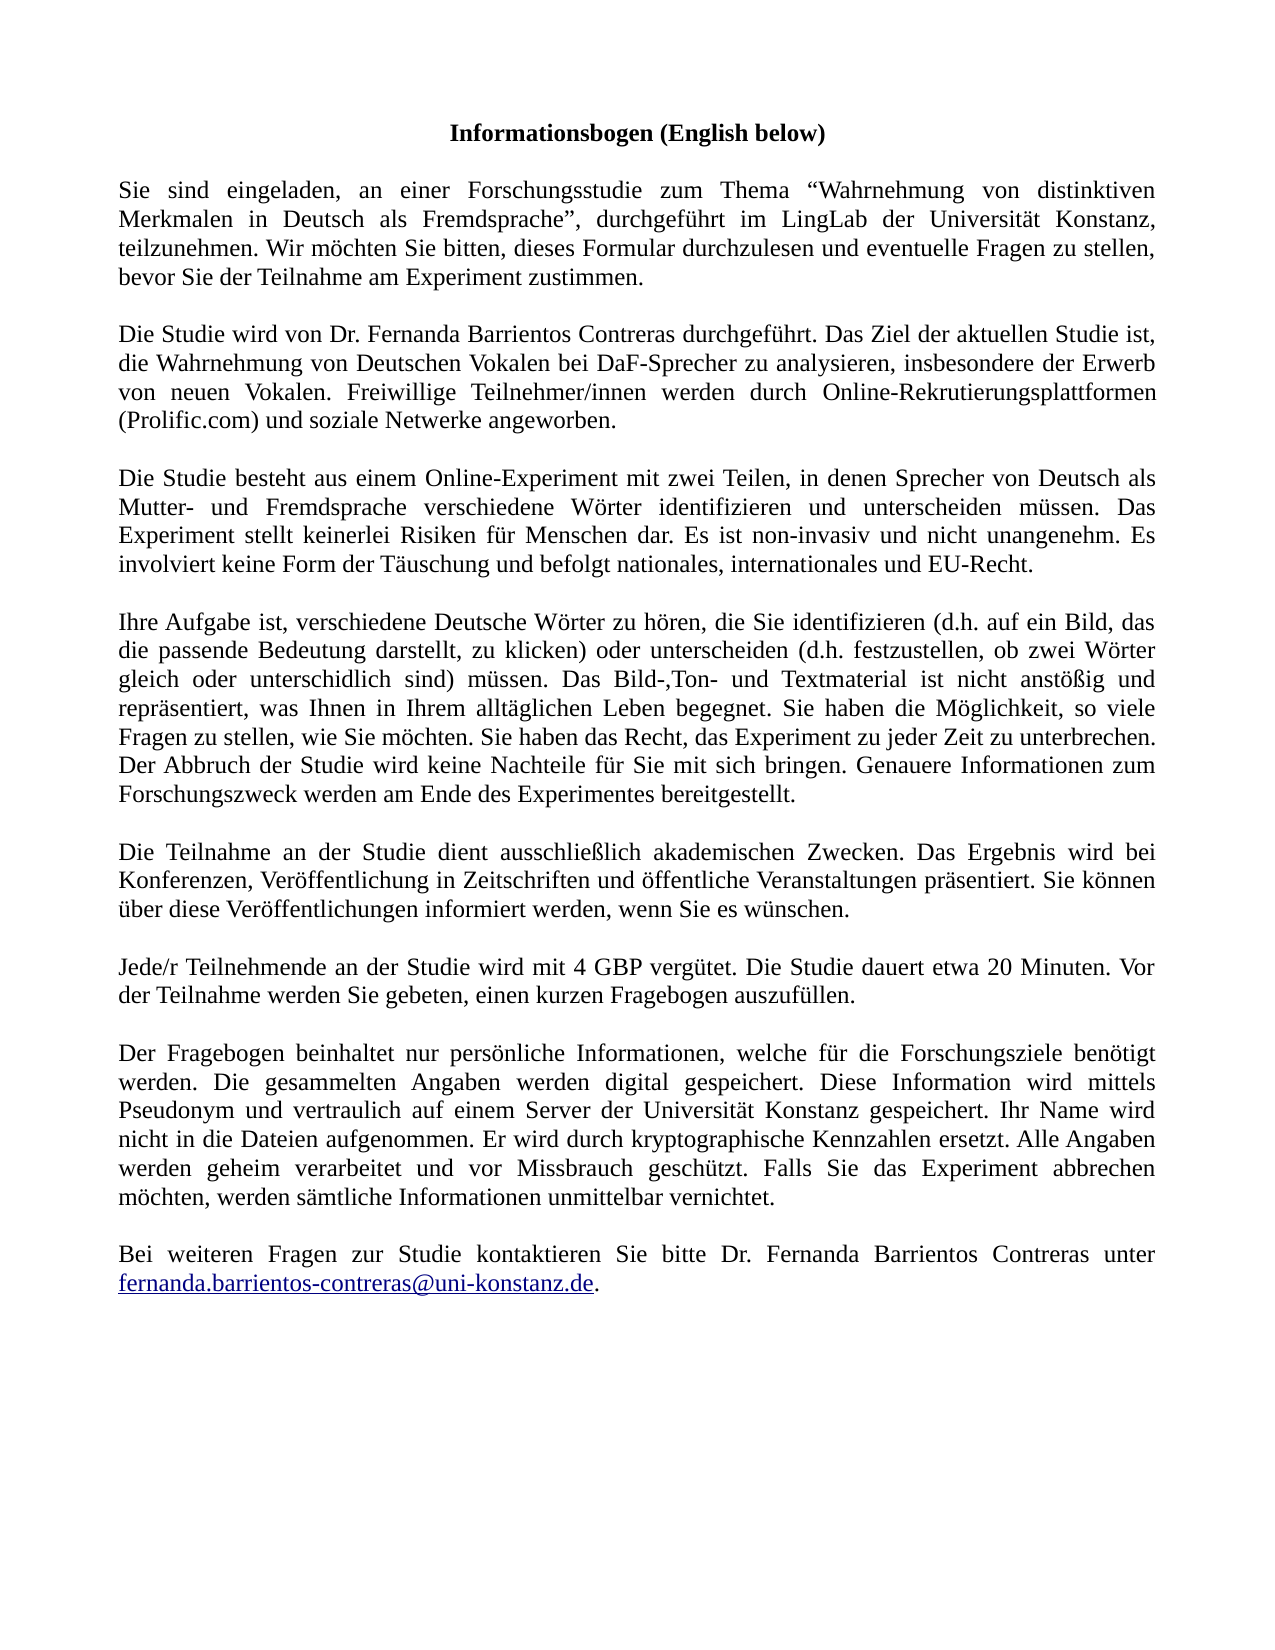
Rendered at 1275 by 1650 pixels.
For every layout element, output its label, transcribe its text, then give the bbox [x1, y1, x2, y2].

text Informationsbogen (English below) [118, 118, 1157, 147]
text Sie sind eingeladen, an einer Forschungsstudie zum Thema “Wahrnehmung von distinktiven Merkmalen in Deutsch als Fremdsprache”, durchgeführt im LingLab der Universität Konstanz, teilzunehmen. Wir möchten Sie bitten, dieses Formular durchzulesen und eventuelle Fragen zu stellen, bevor Sie der Teilnahme am Experiment zustimmen. [118, 176, 1157, 291]
text Die Studie wird von Dr. Fernanda Barrientos Contreras durchgeführt. Das Ziel der aktuellen Studie ist, die Wahrnehmung von Deutschen Vokalen bei DaF-Sprecher zu analysieren, insbesondere der Erwerb von neuen Vokalen. Freiwillige Teilnehmer/innen werden durch Online-Rekrutierungsplattformen (Prolific.com) und soziale Netwerke angeworben. [118, 319, 1157, 434]
text Die Teilnahme an der Studie dient ausschließlich akademischen Zwecken. Das Ergebnis wird bei Konferenzen, Veröffentlichung in Zeitschriften und öffentliche Veranstaltungen präsentiert. Sie können über diese Veröffentlichungen informiert werden, wenn Sie es wünschen. [118, 837, 1157, 923]
text Jede/r Teilnehmende an der Studie wird mit 4 GBP vergütet. Die Studie dauert etwa 20 Minuten. Vor der Teilnahme werden Sie gebeten, einen kurzen Fragebogen auszufüllen. [118, 952, 1157, 1009]
text Bei weiteren Fragen zur Studie kontaktieren Sie bitte Dr. Fernanda Barrientos Contreras unter fernanda.barrientos-contreras@uni-konstanz.de. [118, 1239, 1157, 1297]
text Der Fragebogen beinhaltet nur persönliche Informationen, welche für die Forschungsziele benötigt werden. Die gesammelten Angaben werden digital gespeichert. Diese Information wird mittels Pseudonym und vertraulich auf einem Server der Universität Konstanz gespeichert. Ihr Name wird nicht in die Dateien aufgenommen. Er wird durch kryptographische Kennzahlen ersetzt. Alle Angaben werden geheim verarbeitet und vor Missbrauch geschützt. Falls Sie das Experiment abbrechen möchten, werden sämtliche Informationen unmittelbar vernichtet. [118, 1038, 1157, 1211]
text Ihre Aufgabe ist, verschiedene Deutsche Wörter zu hören, die Sie identifizieren (d.h. auf ein Bild, das die passende Bedeutung darstellt, zu klicken) oder unterscheiden (d.h. festzustellen, ob zwei Wörter gleich oder unterschidlich sind) müssen. Das Bild‐,Ton- und Textmaterial ist nicht anstößig und repräsentiert, was Ihnen in Ihrem alltäglichen Leben begegnet. Sie haben die Möglichkeit, so viele Fragen zu stellen, wie Sie möchten. Sie haben das Recht, das Experiment zu jeder Zeit zu unterbrechen. Der Abbruch der Studie wird keine Nachteile für Sie mit sich bringen. Genauere Informationen zum Forschungszweck werden am Ende des Experimentes bereitgestellt. [118, 607, 1157, 808]
text Die Studie besteht aus einem Online-Experiment mit zwei Teilen, in denen Sprecher von Deutsch als Mutter- und Fremdsprache verschiedene Wörter identifizieren und unterscheiden müssen. Das Experiment stellt keinerlei Risiken für Menschen dar. Es ist non‐invasiv und nicht unangenehm. Es involviert keine Form der Täuschung und befolgt nationales, internationales und EU‐Recht. [118, 463, 1157, 578]
